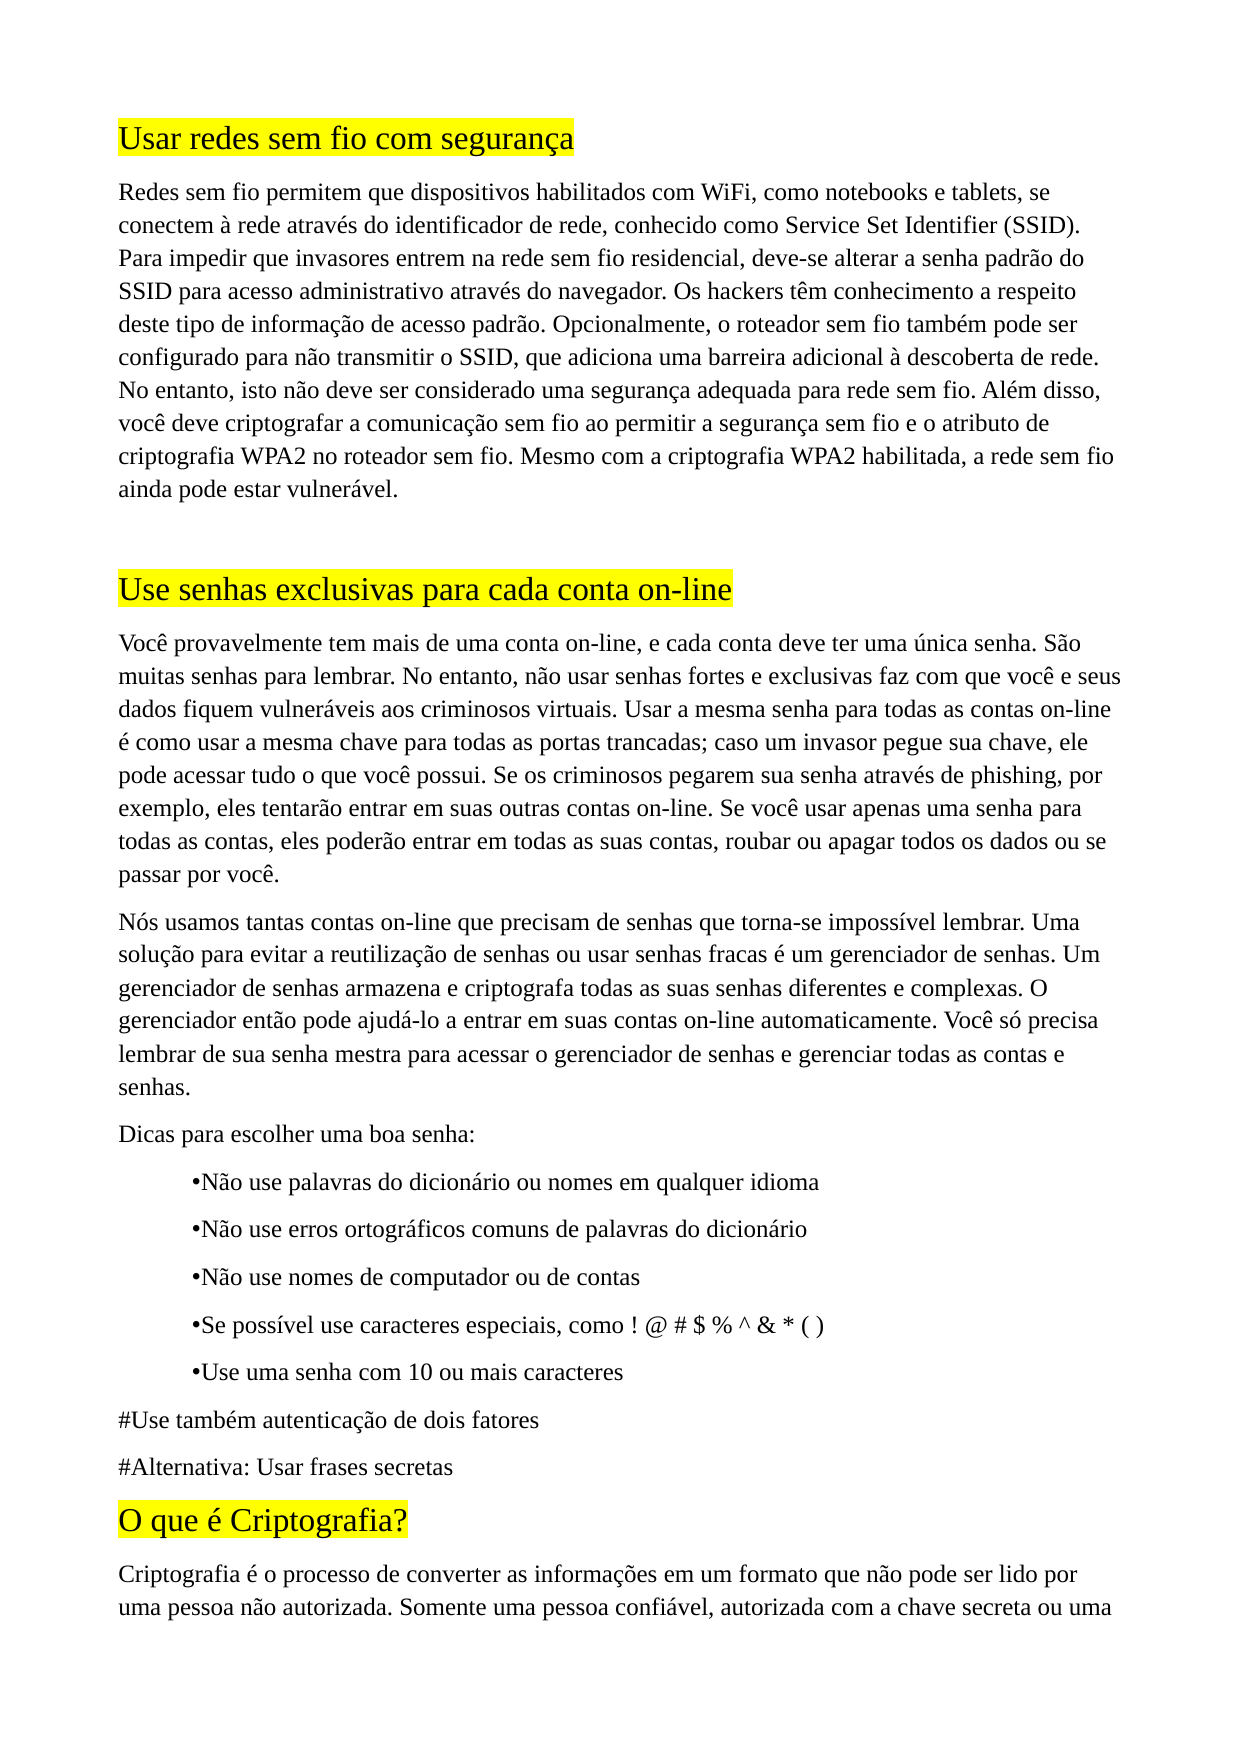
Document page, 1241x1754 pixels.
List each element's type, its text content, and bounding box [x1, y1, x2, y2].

list Não use palavras do dicionário ou nomes em qualquer idioma [118, 1167, 1122, 1196]
text Usar redes sem fio com segurança [118, 118, 1122, 156]
text Nós usamos tantas contas on-line que precisam de senhas que torna-se impossível lembrar. Uma solução para evitar a reutilização de senhas ou usar senhas fracas é um gerenciador de senhas. Um gerenciador de senhas armazena e criptografa todas as suas senhas diferentes e complexas. O gerenciador então pode ajudá-lo a entrar em suas contas on-line automaticamente. Você só precisa lembrar de sua senha mestra para acessar o gerenciador de senhas e gerenciar todas as contas e senhas. [118, 907, 1122, 1100]
text Redes sem fio permitem que dispositivos habilitados com WiFi, como notebooks e tablets, se conectem à rede através do identificador de rede, conhecido como Service Set Identifier (SSID). Para impedir que invasores entrem na rede sem fio residencial, deve-se alterar a senha padrão do SSID para acesso administrativo através do navegador. Os hackers têm conhecimento a respeito deste tipo de informação de acesso padrão. Opcionalmente, o roteador sem fio também pode ser configurado para não transmitir o SSID, que adiciona uma barreira adicional à descoberta de rede. No entanto, isto não deve ser considerado uma segurança adequada para rede sem fio. Além disso, você deve criptografar a comunicação sem fio ao permitir a segurança sem fio e o atributo de criptografia WPA2 no roteador sem fio. Mesmo com a criptografia WPA2 habilitada, a rede sem fio ainda pode estar vulnerável. [118, 177, 1122, 503]
text Use senhas exclusivas para cada conta on-line [118, 569, 1122, 607]
list Não use erros ortográficos comuns de palavras do dicionário [118, 1214, 1122, 1243]
text #Alternativa: Usar frases secretas [118, 1452, 1122, 1481]
text O que é Criptografia? [118, 1500, 1122, 1538]
list Use uma senha com 10 ou mais caracteres [118, 1357, 1122, 1386]
text #Use também autenticação de dois fatores [118, 1405, 1122, 1434]
text Dicas para escolher uma boa senha: [118, 1119, 1122, 1148]
list Não use nomes de computador ou de contas [118, 1262, 1122, 1291]
text Criptografia é o processo de converter as informações em um formato que não pode ser lido por uma pessoa não autorizada. Somente uma pessoa confiável, autorizada com a chave secreta ou uma [118, 1559, 1122, 1621]
list Se possível use caracteres especiais, como ! @ # $ % ^ & * ( ) [118, 1310, 1122, 1338]
text Você provavelmente tem mais de uma conta on-line, e cada conta deve ter uma única senha. São muitas senhas para lembrar. No entanto, não usar senhas fortes e exclusivas faz com que você e seus dados fiquem vulneráveis aos criminosos virtuais. Usar a mesma senha para todas as contas on-line é como usar a mesma chave para todas as portas trancadas; caso um invasor pegue sua chave, ele pode acessar tudo o que você possui. Se os criminosos pegarem sua senha através de phishing, por exemplo, eles tentarão entrar em suas outras contas on-line. Se você usar apenas uma senha para todas as contas, eles poderão entrar em todas as suas contas, roubar ou apagar todos os dados ou se passar por você. [118, 628, 1122, 888]
